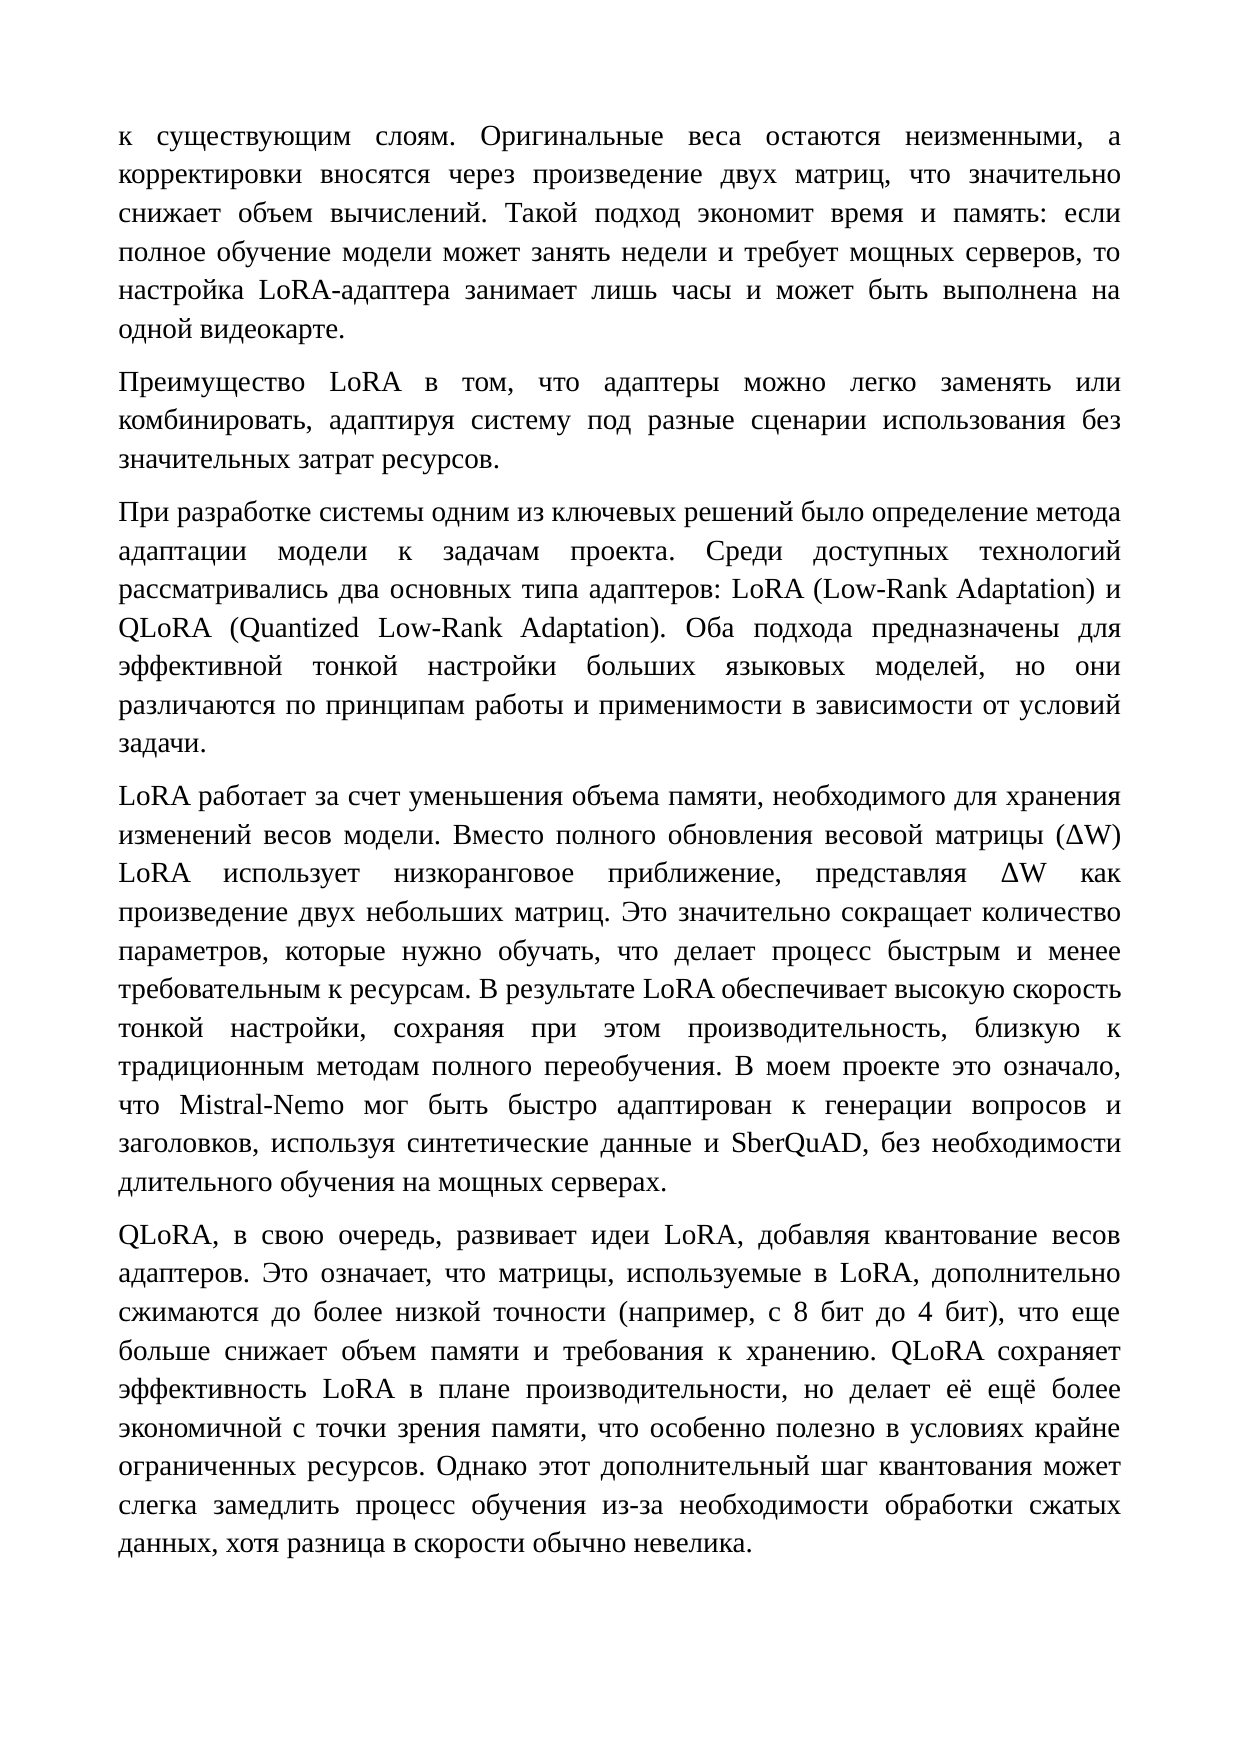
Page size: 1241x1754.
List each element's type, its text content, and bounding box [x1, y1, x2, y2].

text Преимущество LoRA в том, что адаптеры можно легко заменять или комбинировать, адаптируя систему под разные сценарии использования без значительных затрат ресурсов. [118, 364, 1122, 474]
text к существующим слоям. Оригинальные веса остаются неизменными, а корректировки вносятся через произведение двух матриц, что значительно снижает объем вычислений. Такой подход экономит время и память: если полное обучение модели может занять недели и требует мощных серверов, то настройка LoRA-адаптера занимает лишь часы и может быть выполнена на одной видеокарте. [118, 118, 1122, 344]
text QLoRA, в свою очередь, развивает идеи LoRA, добавляя квантование весов адаптеров. Это означает, что матрицы, используемые в LoRA, дополнительно сжимаются до более низкой точности (например, с 8 бит до 4 бит), что еще больше снижает объем памяти и требования к хранению. QLoRA сохраняет эффективность LoRA в плане производительности, но делает её ещё более экономичной с точки зрения памяти, что особенно полезно в условиях крайне ограниченных ресурсов. Однако этот дополнительный шаг квантования может слегка замедлить процесс обучения из-за необходимости обработки сжатых данных, хотя разница в скорости обычно невелика. [118, 1217, 1122, 1559]
text LoRA работает за счет уменьшения объема памяти, необходимого для хранения изменений весов модели. Вместо полного обновления весовой матрицы (ΔW) LoRA использует низкоранговое приближение, представляя ΔW как произведение двух небольших матриц. Это значительно сокращает количество параметров, которые нужно обучать, что делает процесс быстрым и менее требовательным к ресурсам. В результате LoRA обеспечивает высокую скорость тонкой настройки, сохраняя при этом производительность, близкую к традиционным методам полного переобучения. В моем проекте это означало, что Mistral-Nemo мог быть быстро адаптирован к генерации вопросов и заголовков, используя синтетические данные и SberQuAD, без необходимости длительного обучения на мощных серверах. [118, 778, 1122, 1197]
text При разработке системы одним из ключевых решений было определение метода адаптации модели к задачам проекта. Среди доступных технологий рассматривались два основных типа адаптеров: LoRA (Low-Rank Adaptation) и QLoRA (Quantized Low-Rank Adaptation). Оба подхода предназначены для эффективной тонкой настройки больших языковых моделей, но они различаются по принципам работы и применимости в зависимости от условий задачи. [118, 494, 1122, 759]
